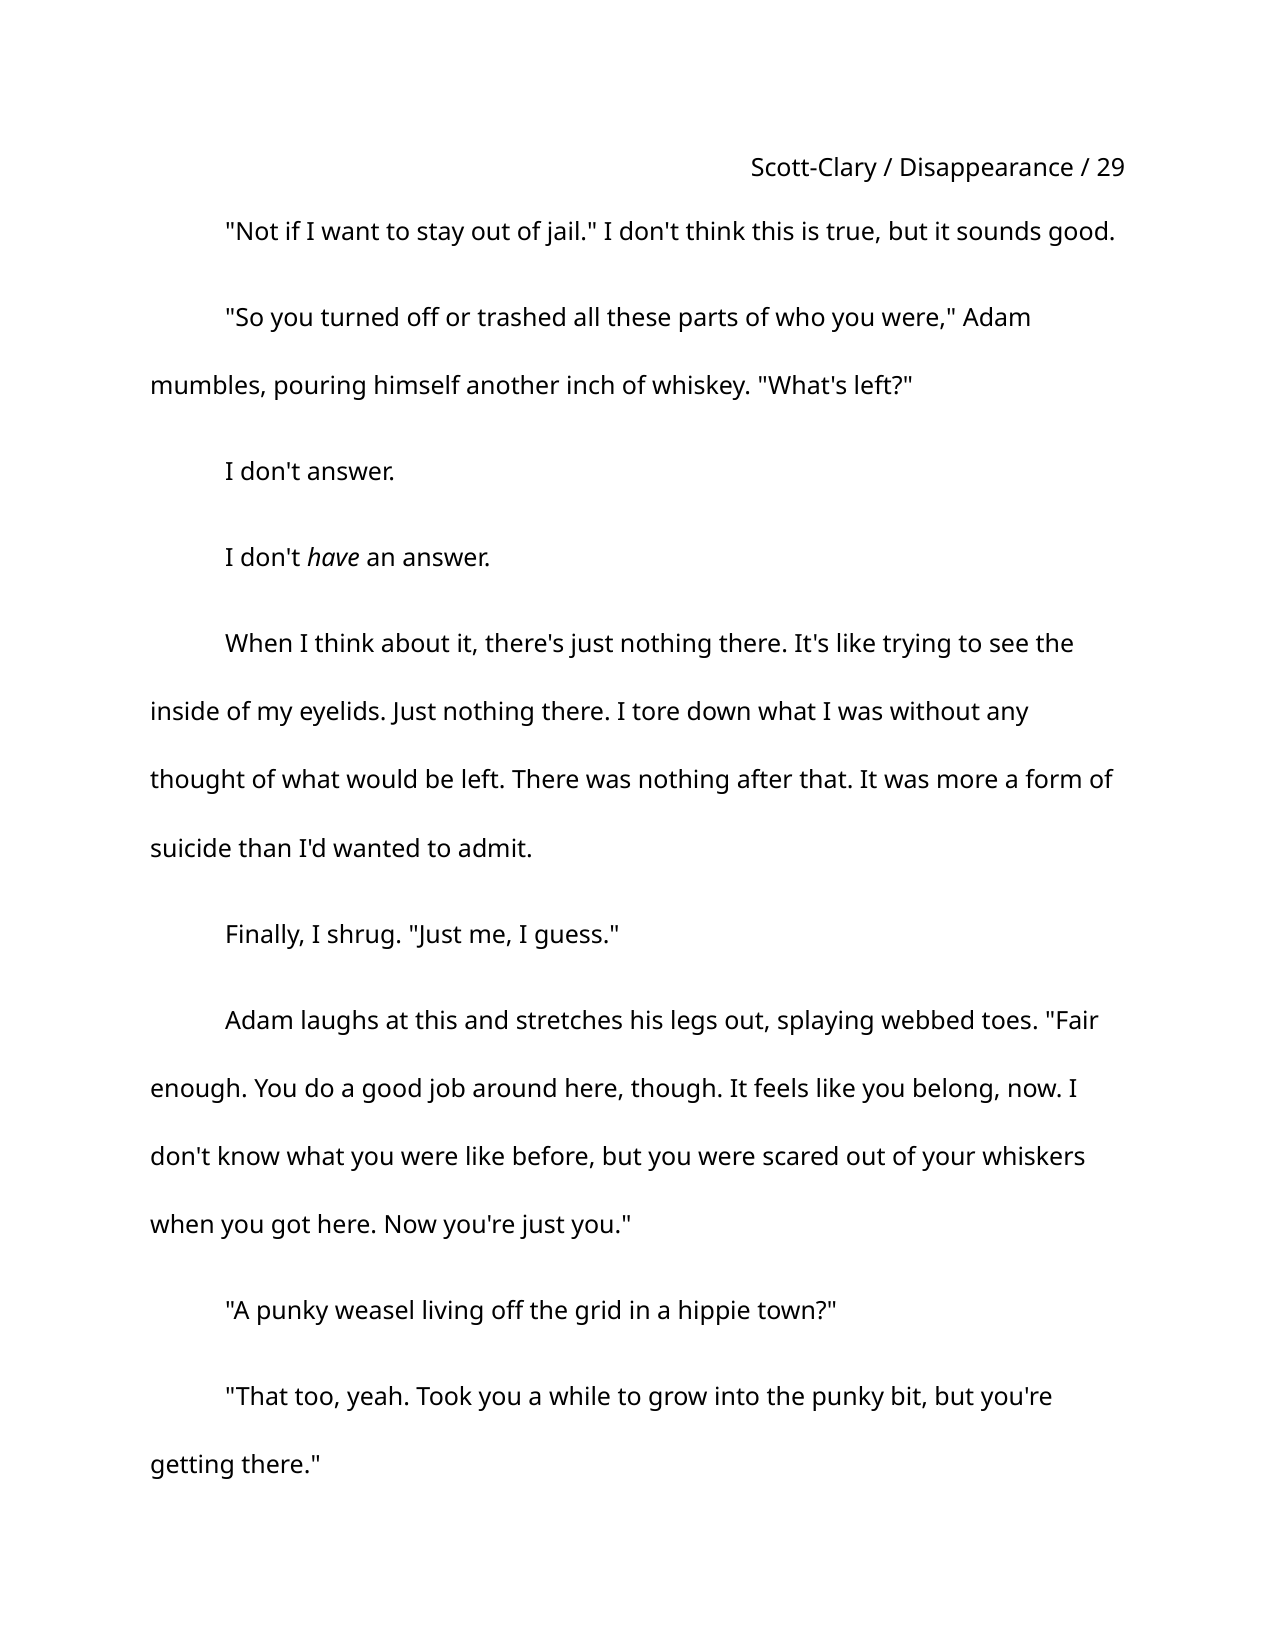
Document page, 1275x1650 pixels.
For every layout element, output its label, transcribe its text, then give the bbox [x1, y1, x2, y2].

text "So you turned off or trashed all these parts of who you were," Adam mumbles, pouring himself another inch of whiskey. "What's left?" [150, 299, 1125, 402]
text When I think about it, there's just nothing there. It's like trying to see the inside of my eyelids. Just nothing there. I tore down what I was without any thought of what would be left. There was nothing after that. It was more a form of suicide than I'd wanted to admit. [150, 626, 1125, 864]
text I don't have an answer. [150, 540, 1125, 574]
text "That too, yeah. Took you a while to grow into the punky bit, but you're getting there." [150, 1379, 1125, 1481]
text I don't answer. [150, 454, 1125, 488]
text "A punky weasel living off the grid in a hippie town?" [150, 1293, 1125, 1327]
text "Not if I want to stay out of jail." I don't think this is true, but it sounds good. [150, 213, 1125, 248]
text Adam laughs at this and stretches his legs out, splaying webbed toes. "Fair enough. You do a good job around here, though. It feels like you belong, now. I don't know what you were like before, but you were scared out of your whiskers when you got here. Now you're just you." [150, 1002, 1125, 1241]
text Finally, I shrug. "Just me, I guess." [150, 916, 1125, 950]
